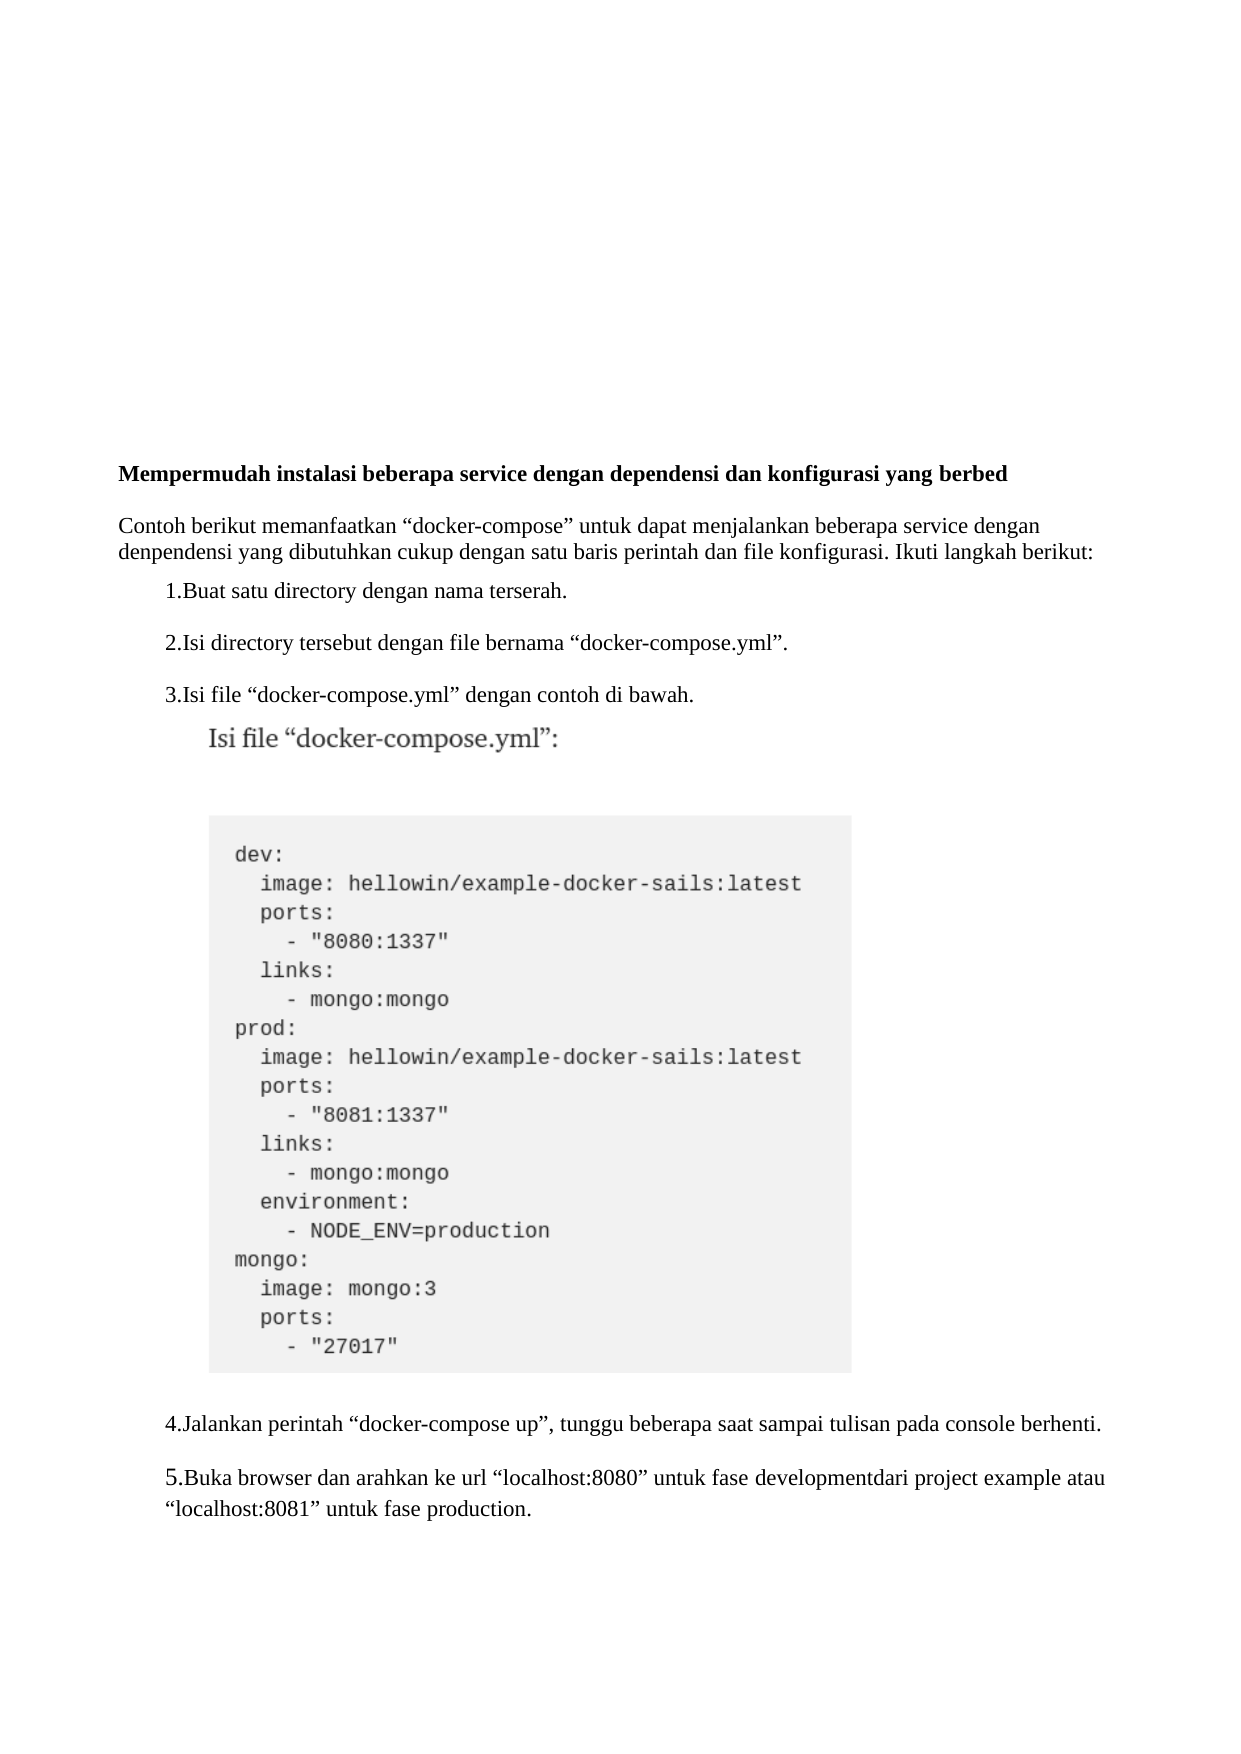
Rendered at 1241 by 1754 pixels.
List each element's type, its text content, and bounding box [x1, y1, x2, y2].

list Jalankan perintah “docker-compose up”, tunggu beberapa saat sampai tulisan pada console berhenti. [165, 1410, 1122, 1437]
subtitle Contoh berikut memanfaatkan “docker-compose” untuk dapat menjalankan beberapa service dengan denpendensi yang dibutuhkan cukup dengan satu baris perintah dan file konfigurasi. Ikuti langkah berikut: [118, 512, 1122, 564]
list Buka browser dan arahkan ke url “localhost:8080” untuk fase developmentdari project example atau “localhost:8081” untuk fase production. [165, 1462, 1122, 1521]
list Isi directory tersebut dengan file bernama “docker-compose.yml”. [165, 629, 1122, 655]
subtitle Mempermudah instalasi beberapa service dengan dependensi dan konfigurasi yang berbed [118, 460, 1122, 487]
picture [201, 721, 852, 1373]
list Buat satu directory dengan nama terserah. [165, 577, 1122, 603]
list Isi file “docker-compose.yml” dengan contoh di bawah. [165, 681, 1122, 707]
